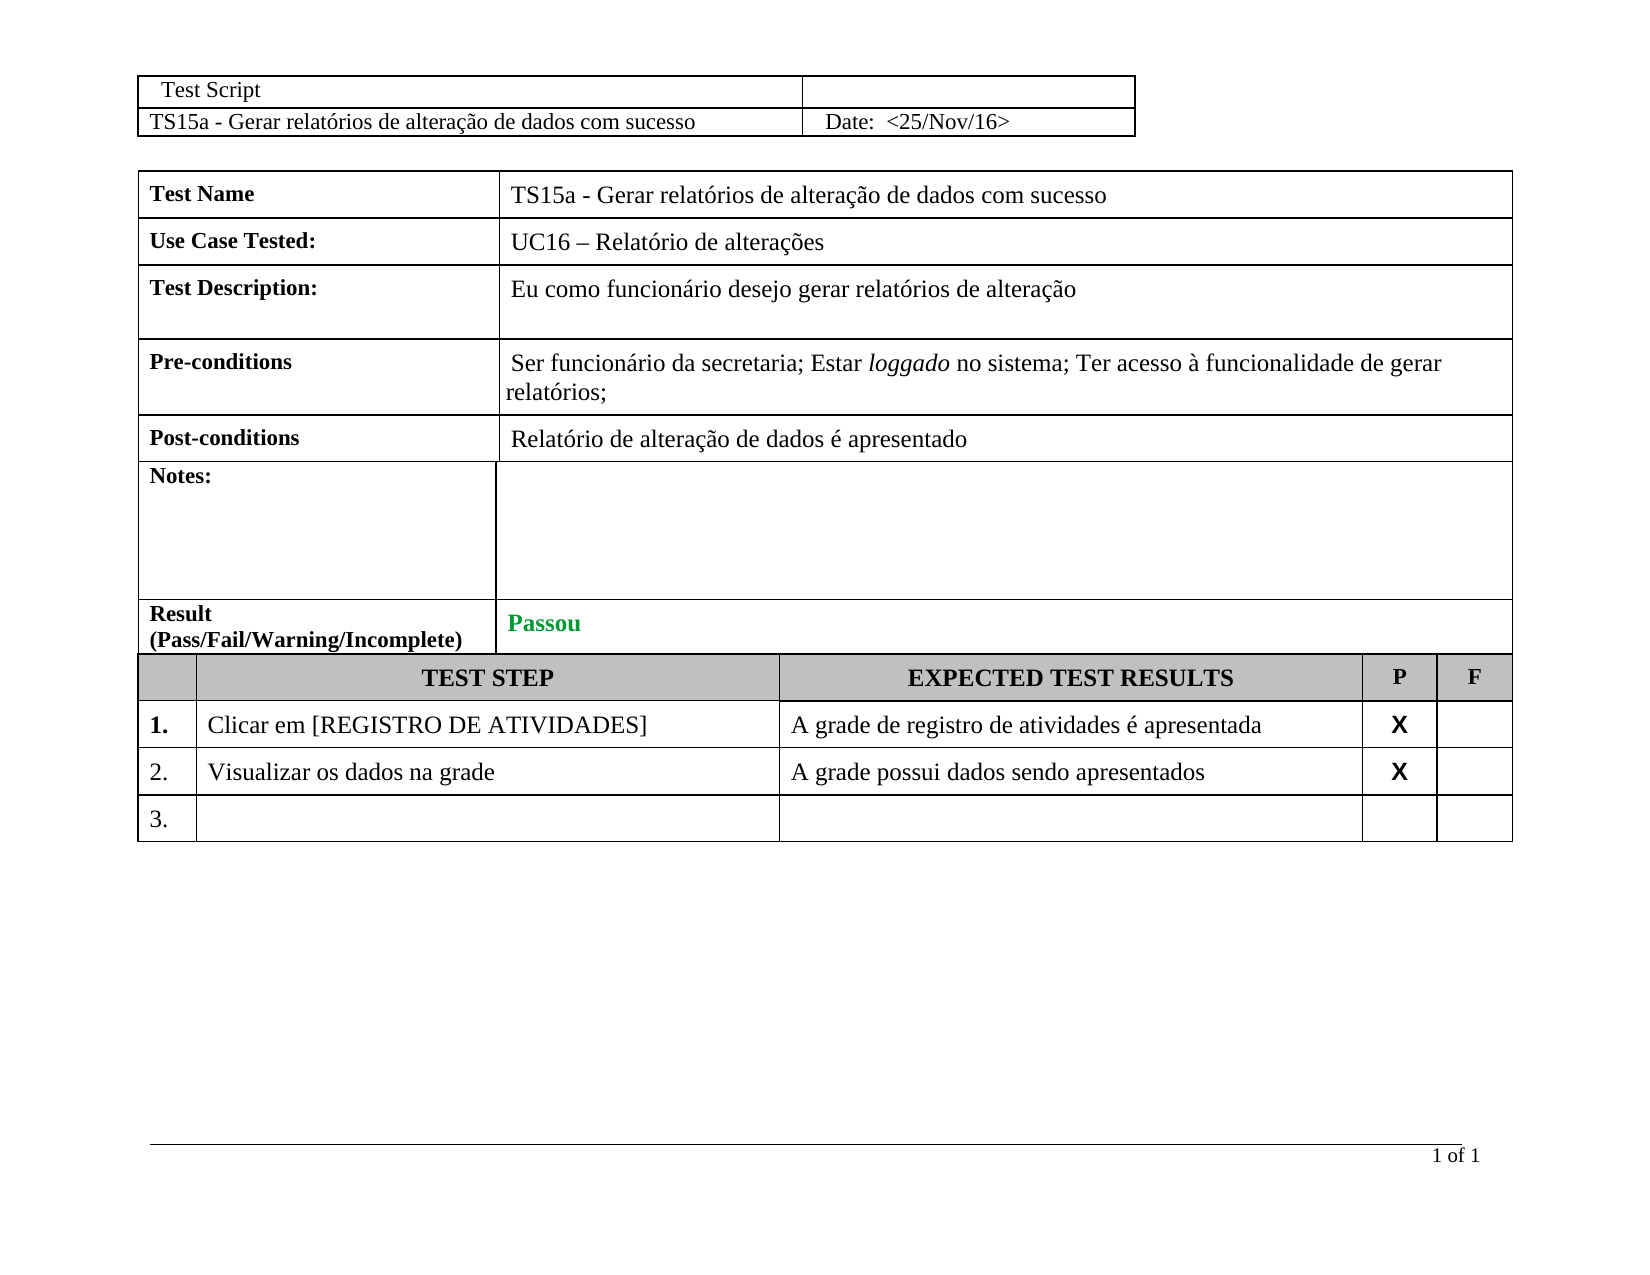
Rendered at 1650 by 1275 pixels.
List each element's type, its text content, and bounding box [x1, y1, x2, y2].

table_cell EXPECTED TEST RESULTS [780, 655, 1362, 700]
table_cell UC16 – Relatório de alterações [500, 219, 1512, 264]
table_cell [139, 748, 196, 794]
table_cell Ser funcionário da secretaria; Estar loggado no sistema; Ter acesso à funcionalidade de gerar relatórios; [500, 340, 1512, 414]
table_cell [1438, 748, 1512, 794]
table_cell [497, 462, 1512, 599]
table_cell Clicar em [REGISTRO DE ATIVIDADES] [197, 701, 779, 747]
table_cell P [1363, 655, 1436, 700]
table_cell Eu como funcionário desejo gerar relatórios de alteração [500, 266, 1512, 338]
table_cell [1438, 796, 1512, 841]
table_cell Test Description: [139, 266, 499, 338]
table_cell TEST STEP [197, 655, 779, 700]
table_header Test Name [139, 172, 499, 217]
table_cell A grade de registro de atividades é apresentada [780, 702, 1362, 747]
table_cell Visualizar os dados na grade [197, 748, 779, 794]
table_cell [139, 701, 196, 747]
table_cell A grade possui dados sendo apresentados [780, 748, 1362, 794]
table_cell Pre-conditions [139, 340, 499, 414]
table_cell Result (Pass/Fail/Warning/Incomplete) [139, 600, 495, 653]
table_cell F [1438, 655, 1512, 700]
table_cell [780, 796, 1362, 841]
table_cell Use Case Tested: [139, 219, 499, 264]
table_cell [1363, 796, 1436, 841]
table_cell [1438, 702, 1512, 747]
table_cell [139, 796, 196, 841]
table_header TS15a - Gerar relatórios de alteração de dados com sucesso [500, 172, 1512, 217]
table_cell Relatório de alteração de dados é apresentado [500, 416, 1512, 461]
table_cell X [1363, 702, 1436, 747]
table_cell [139, 655, 196, 700]
table_cell X [1363, 748, 1436, 794]
table_cell Notes: [139, 462, 495, 599]
table_cell [197, 796, 779, 841]
table_cell Passou [497, 600, 1512, 653]
table_cell Post-conditions [139, 416, 499, 461]
